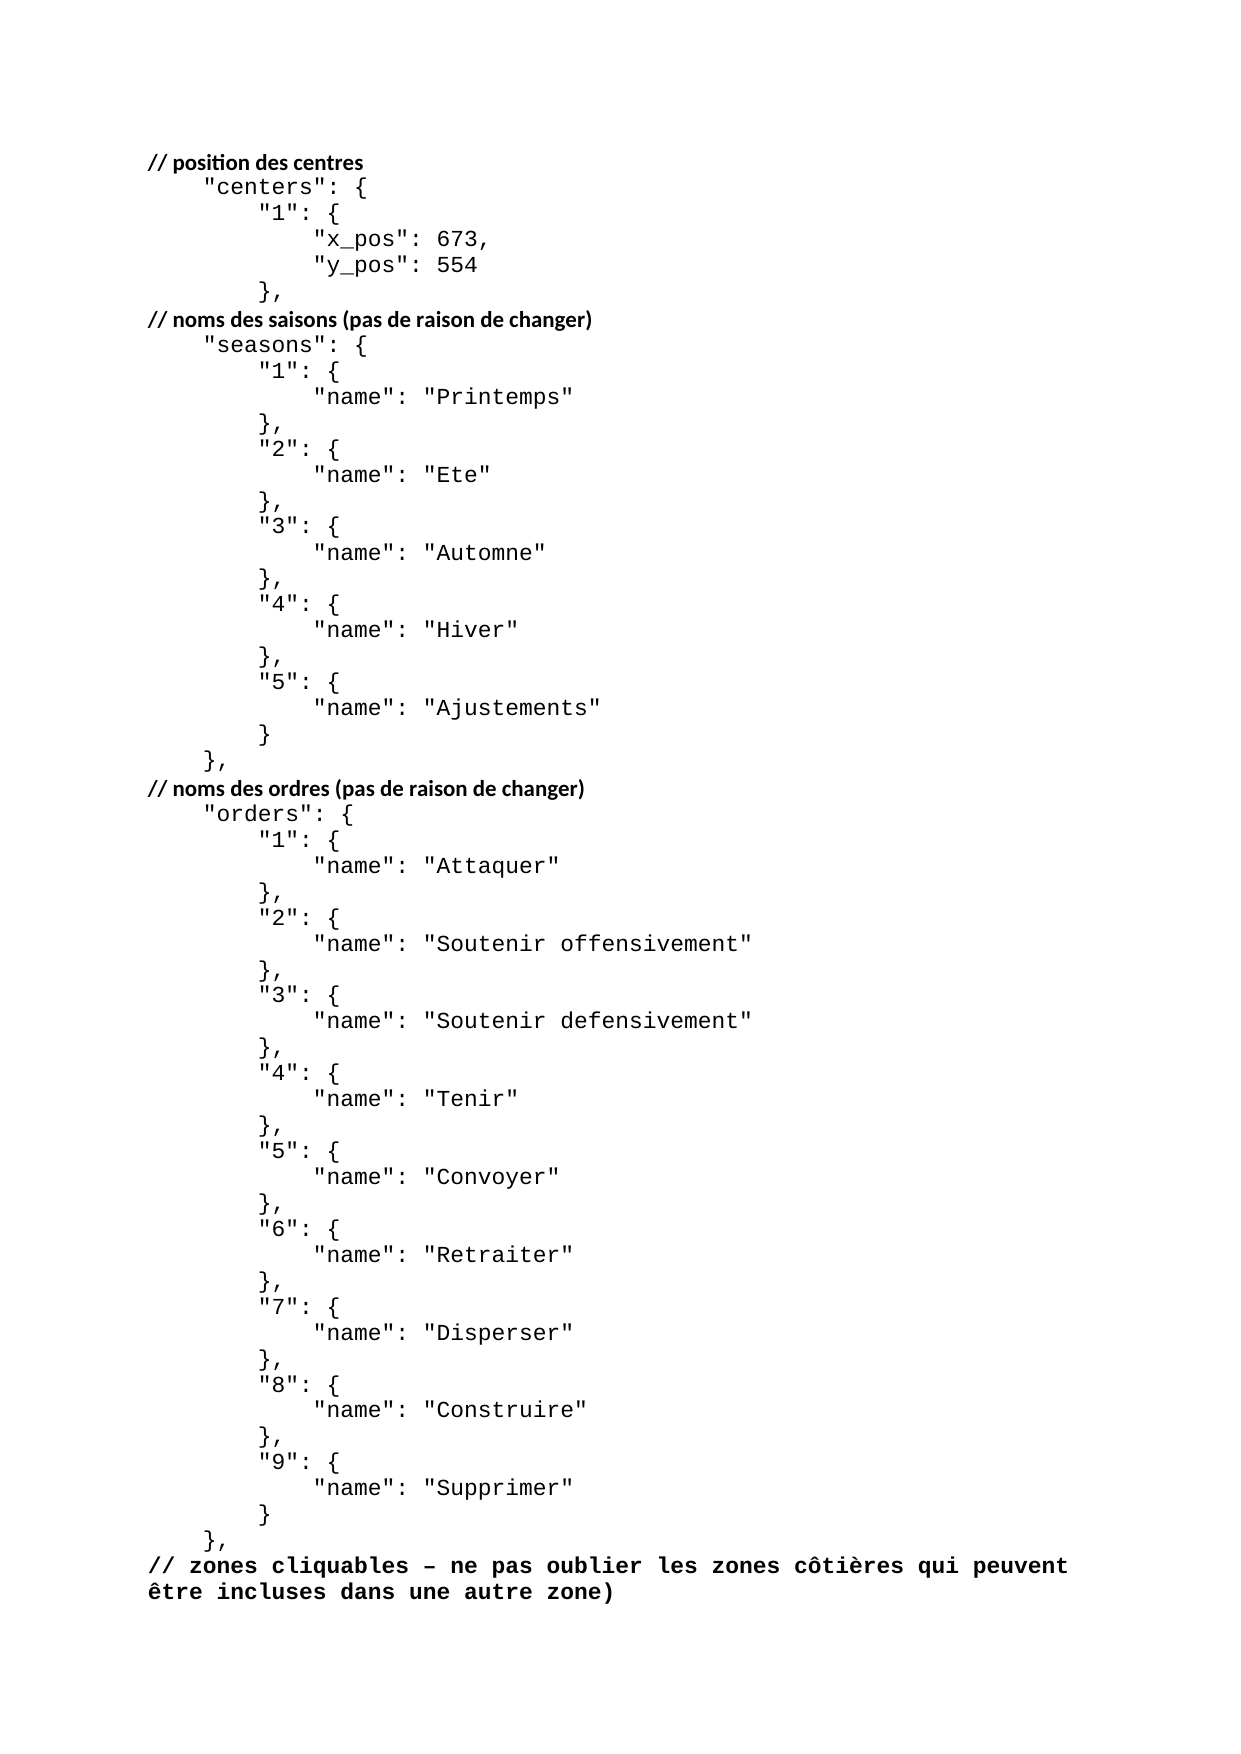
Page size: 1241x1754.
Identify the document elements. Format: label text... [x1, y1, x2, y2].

text "name": "Attaquer" [148, 854, 1093, 880]
text }, [148, 411, 1093, 437]
text "name": "Automne" [148, 541, 1093, 567]
text }, [148, 1036, 1093, 1062]
text "4": { [148, 593, 1093, 619]
text "5": { [148, 671, 1093, 696]
text } [148, 1503, 1093, 1528]
text }, [148, 1269, 1093, 1295]
text }, [148, 644, 1093, 671]
text "name": "Retraiter" [148, 1243, 1093, 1269]
text "name": "Ete" [148, 463, 1093, 489]
text "orders": { [148, 802, 1093, 828]
text "name": "Disperser" [148, 1321, 1093, 1347]
text "name": "Construire" [148, 1399, 1093, 1425]
text "name": "Ajustements" [148, 696, 1093, 722]
text "1": { [148, 359, 1093, 385]
text }, [148, 880, 1093, 906]
text "name": "Soutenir offensivement" [148, 932, 1093, 958]
text "2": { [148, 906, 1093, 932]
text "6": { [148, 1217, 1093, 1243]
text "8": { [148, 1373, 1093, 1399]
text "centers": { [148, 176, 1093, 202]
text "seasons": { [148, 333, 1093, 359]
text }, [148, 1425, 1093, 1451]
text } [148, 722, 1093, 748]
text "9": { [148, 1451, 1093, 1477]
text }, [148, 1347, 1093, 1373]
text }, [148, 1191, 1093, 1217]
text // zones cliquables – ne pas oublier les zones côtières qui peuvent être incluses dans une autre zone) [148, 1554, 1093, 1606]
text }, [148, 567, 1093, 593]
text "3": { [148, 515, 1093, 541]
text "2": { [148, 437, 1093, 463]
text }, [148, 1113, 1093, 1139]
text }, [148, 1528, 1093, 1554]
text "3": { [148, 984, 1093, 1010]
text "name": "Convoyer" [148, 1165, 1093, 1191]
text // position des centres [148, 148, 1093, 176]
text "5": { [148, 1139, 1093, 1165]
text // noms des ordres (pas de raison de changer) [148, 774, 1093, 802]
text "name": "Soutenir defensivement" [148, 1010, 1093, 1036]
text "y_pos": 554 [148, 253, 1093, 279]
text }, [148, 748, 1093, 774]
text "name": "Printemps" [148, 385, 1093, 411]
text "name": "Hiver" [148, 619, 1093, 644]
text // noms des saisons (pas de raison de changer) [148, 305, 1093, 333]
text "1": { [148, 202, 1093, 227]
text "name": "Supprimer" [148, 1477, 1093, 1503]
text }, [148, 279, 1093, 305]
text "name": "Tenir" [148, 1088, 1093, 1113]
text "7": { [148, 1295, 1093, 1321]
text }, [148, 958, 1093, 984]
text "4": { [148, 1062, 1093, 1088]
text }, [148, 489, 1093, 515]
text "x_pos": 673, [148, 227, 1093, 253]
text "1": { [148, 828, 1093, 854]
